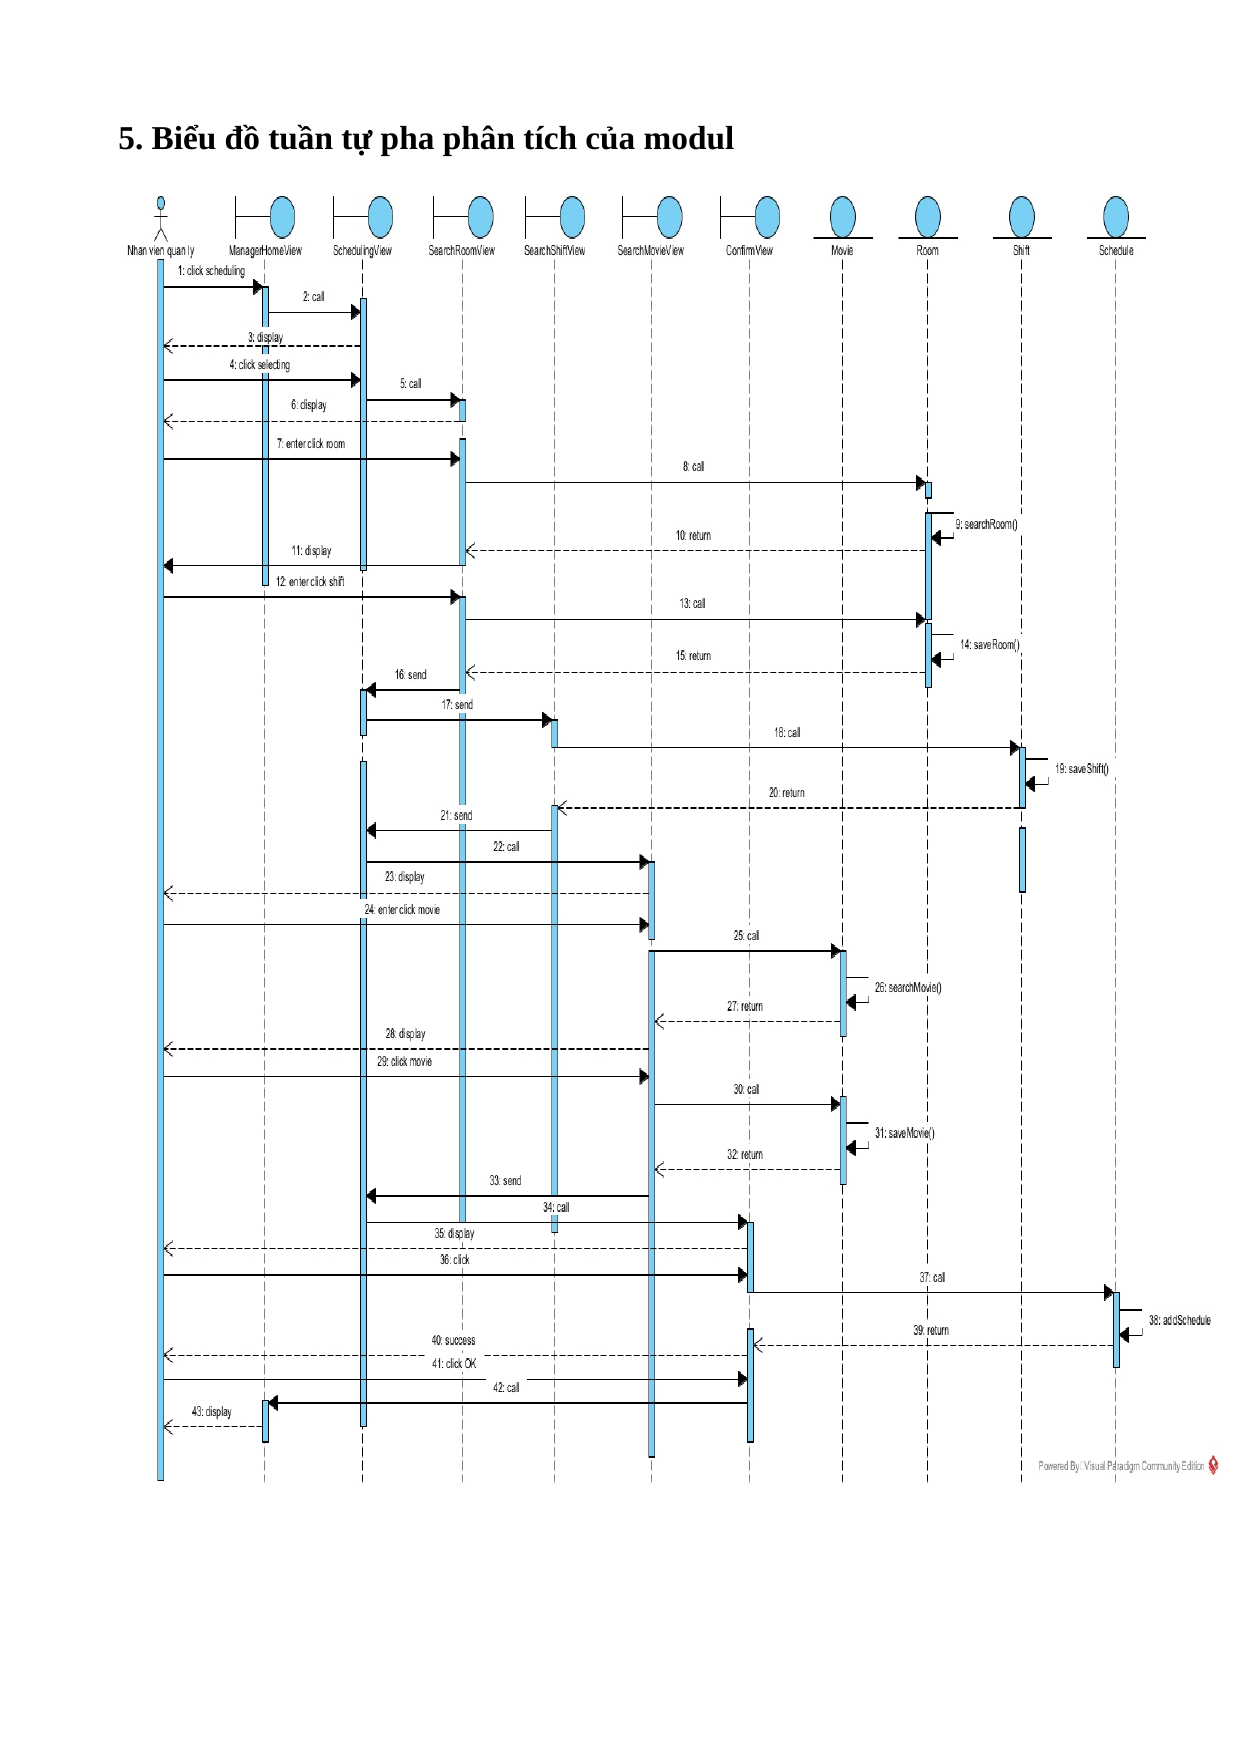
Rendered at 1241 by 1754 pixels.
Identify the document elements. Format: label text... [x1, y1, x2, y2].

picture [118, 194, 1222, 1487]
text 5. Biểu đồ tuần tự pha phân tích của modul [118, 118, 1122, 156]
